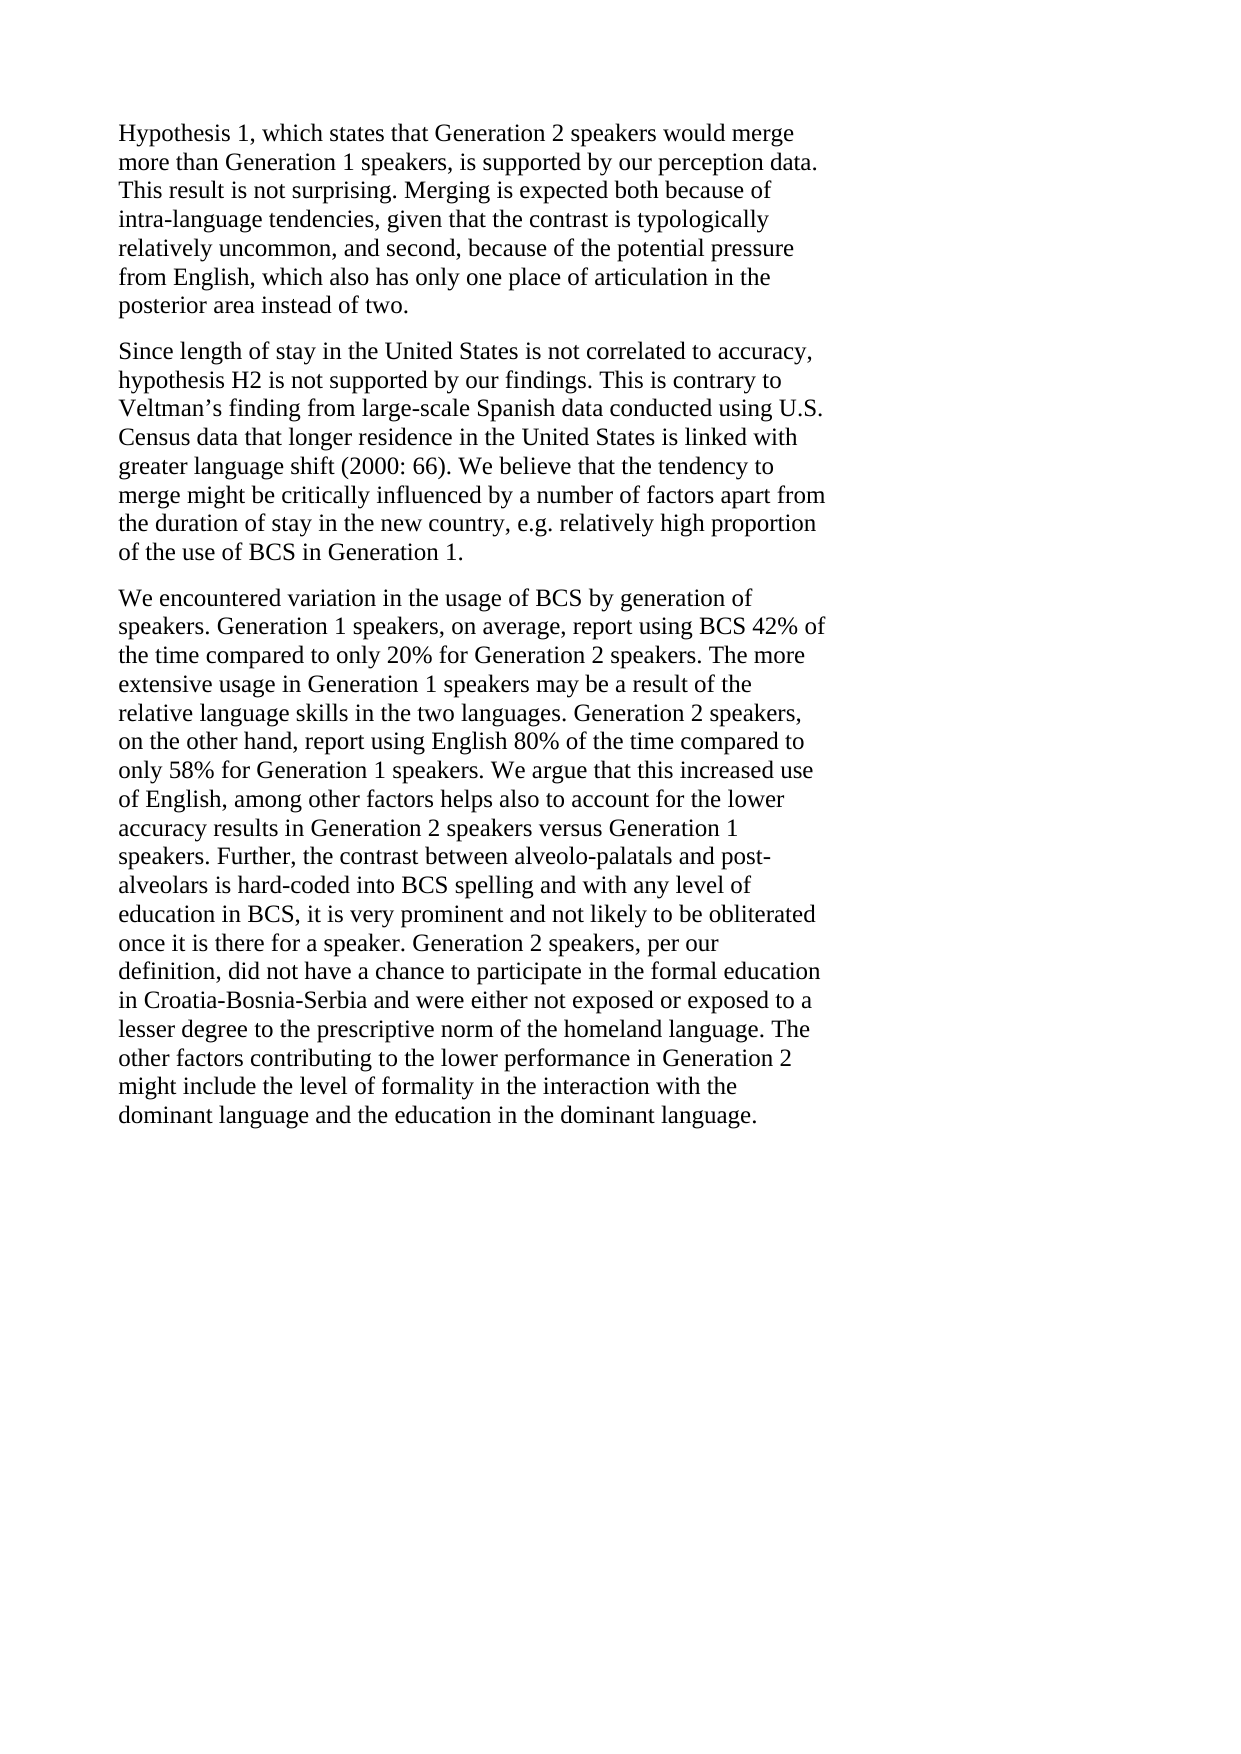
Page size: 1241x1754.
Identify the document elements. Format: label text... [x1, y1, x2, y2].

text We encountered variation in the usage of BCS by generation of speakers. Generation 1 speakers, on average, report using BCS 42% of the time compared to only 20% for Generation 2 speakers. The more extensive usage in Generation 1 speakers may be a result of the relative language skills in the two languages. Generation 2 speakers, on the other hand, report using English 80% of the time compared to only 58% for Generation 1 speakers. We argue that this increased use of English, among other factors helps also to account for the lower accuracy results in Generation 2 speakers versus Generation 1 speakers. Further, the contrast between alveolo-palatals and post-alveolars is hard-coded into BCS spelling and with any level of education in BCS, it is very prominent and not likely to be obliterated once it is there for a speaker. Generation 2 speakers, per our definition, did not have a chance to participate in the formal education in Croatia-Bosnia-Serbia and were either not exposed or exposed to a lesser degree to the prescriptive norm of the homeland language. The other factors contributing to the lower performance in Generation 2 might include the level of formality in the interaction with the dominant language and the education in the dominant language. [118, 583, 827, 1129]
text Since length of stay in the United States is not correlated to accuracy, hypothesis H2 is not supported by our findings. This is contrary to Veltman’s finding from large-scale Spanish data conducted using U.S. Census data that longer residence in the United States is linked with greater language shift (2000: 66). We believe that the tendency to merge might be critically influenced by a number of factors apart from the duration of stay in the new country, e.g. relatively high proportion of the use of BCS in Generation 1. [118, 336, 827, 566]
text Hypothesis 1, which states that Generation 2 speakers would merge more than Generation 1 speakers, is supported by our perception data. This result is not surprising. Merging is expected both because of intra-language tendencies, given that the contrast is typologically relatively uncommon, and second, because of the potential pressure from English, which also has only one place of articulation in the posterior area instead of two. [118, 118, 827, 319]
